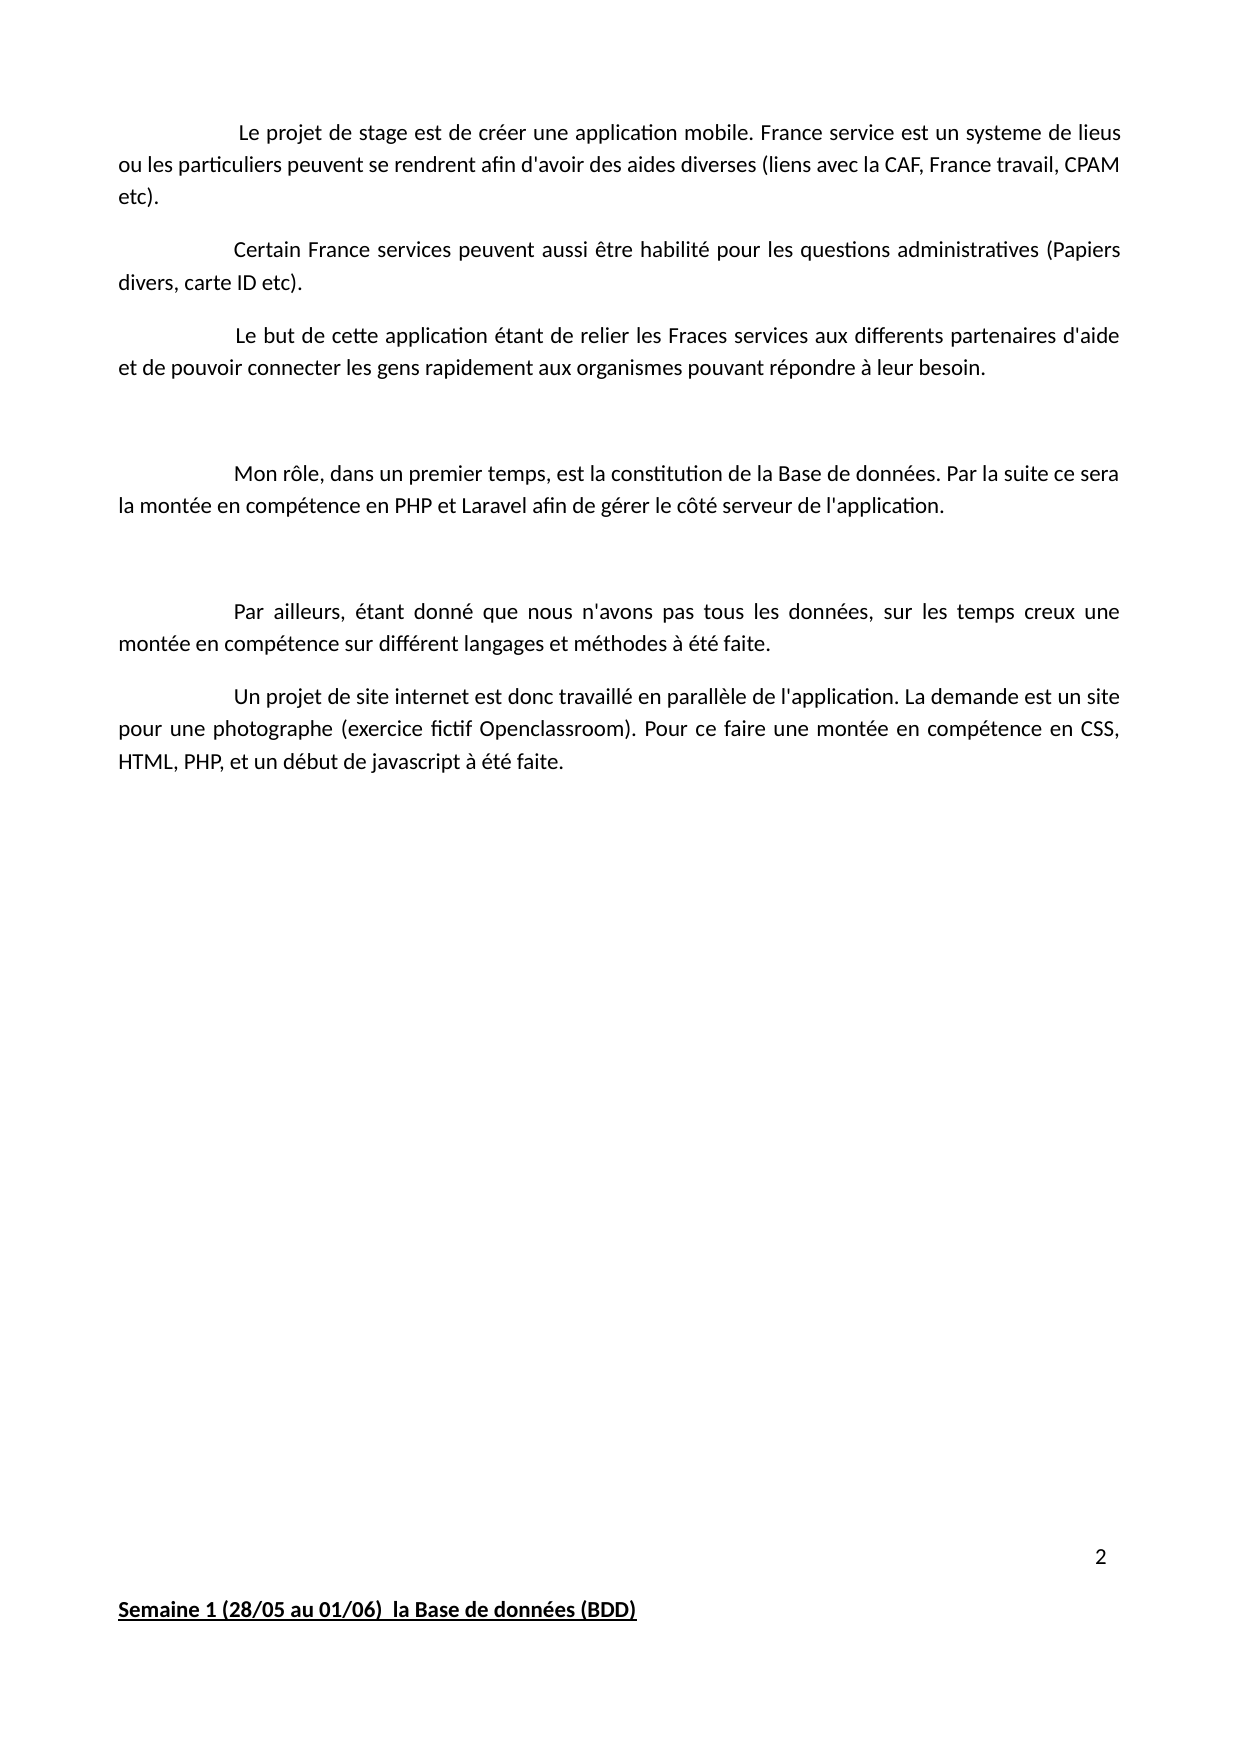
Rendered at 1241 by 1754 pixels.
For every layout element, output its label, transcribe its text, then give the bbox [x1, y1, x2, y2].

text Certain France services peuvent aussi être habilité pour les questions administratives (Papiers divers, carte ID etc). [118, 236, 1122, 296]
text 2 [118, 1542, 1122, 1570]
text Par ailleurs, étant donné que nous n'avons pas tous les données, sur les temps creux une montée en compétence sur différent langages et méthodes à été faite. [118, 597, 1122, 657]
text Un projet de site internet est donc travaillé en parallèle de l'application. La demande est un site pour une photographe (exercice fictif Openclassroom). Pour ce faire une montée en compétence en CSS, HTML, PHP, et un début de javascript à été faite. [118, 682, 1122, 775]
text Mon rôle, dans un premier temps, est la constitution de la Base de données. Par la suite ce sera la montée en compétence en PHP et Laravel afin de gérer le côté serveur de l'application. [118, 459, 1122, 519]
text Le but de cette application étant de relier les Fraces services aux differents partenaires d'aide et de pouvoir connecter les gens rapidement aux organismes pouvant répondre à leur besoin. [118, 321, 1122, 381]
text Le projet de stage est de créer une application mobile. France service est un systeme de lieus ou les particuliers peuvent se rendrent afin d'avoir des aides diverses (liens avec la CAF, France travail, CPAM etc). [118, 118, 1122, 211]
text Semaine 1 (28/05 au 01/06) la Base de données (BDD) [118, 1595, 1122, 1623]
